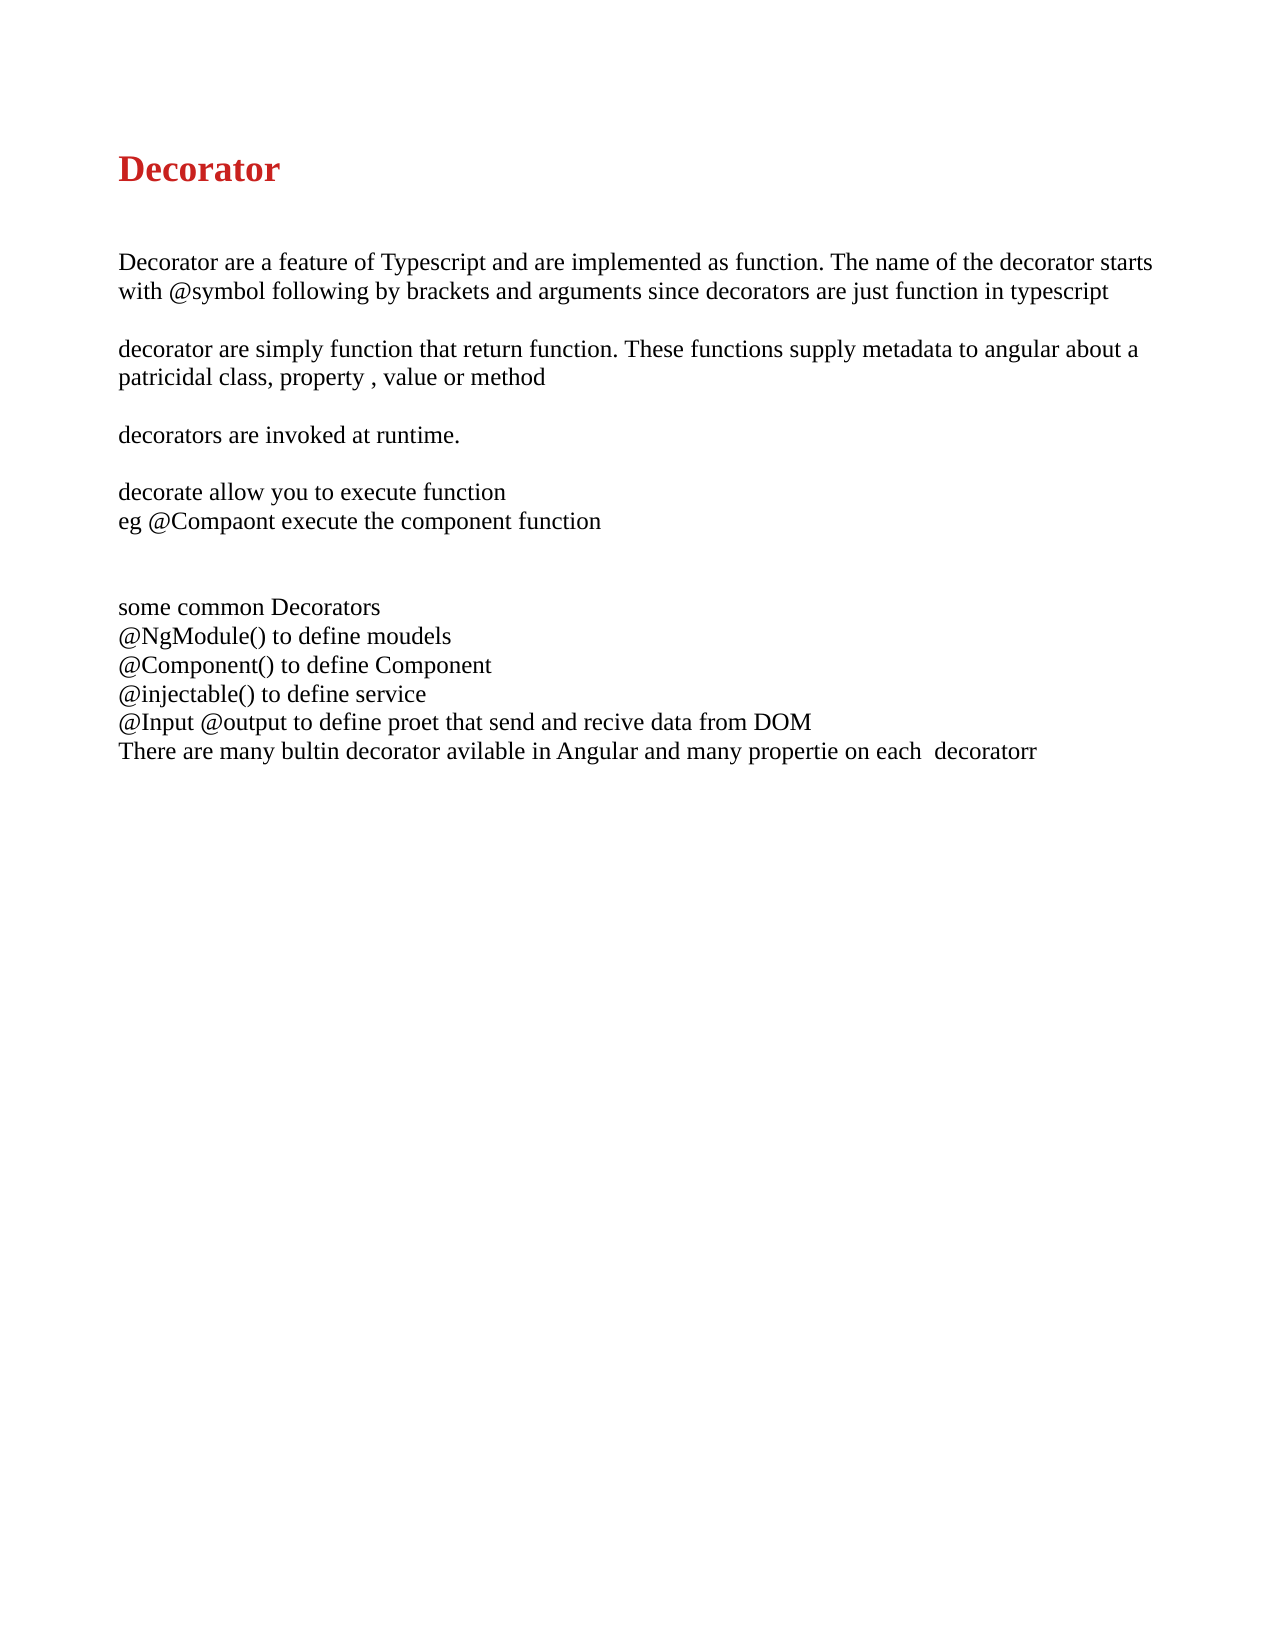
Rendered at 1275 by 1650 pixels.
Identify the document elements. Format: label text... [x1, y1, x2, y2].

text eg @Compaont execute the component function [118, 506, 1157, 535]
text Decorator are a feature of Typescript and are implemented as function. The name of the decorator starts with @symbol following by brackets and arguments since decorators are just function in typescript [118, 247, 1157, 305]
text @Input @output to define proet that send and recive data from DOM [118, 707, 1157, 736]
text There are many bultin decorator avilable in Angular and many propertie on each decoratorr [118, 736, 1157, 765]
text decorator are simply function that return function. These functions supply metadata to angular about a patricidal class, property , value or method [118, 334, 1157, 391]
text Decorator [118, 147, 1157, 190]
text @Component() to define Component [118, 650, 1157, 679]
text decorators are invoked at runtime. [118, 420, 1157, 449]
text @injectable() to define service [118, 679, 1157, 707]
text some common Decorators [118, 592, 1157, 621]
text @NgModule() to define moudels [118, 621, 1157, 650]
text decorate allow you to execute function [118, 477, 1157, 506]
